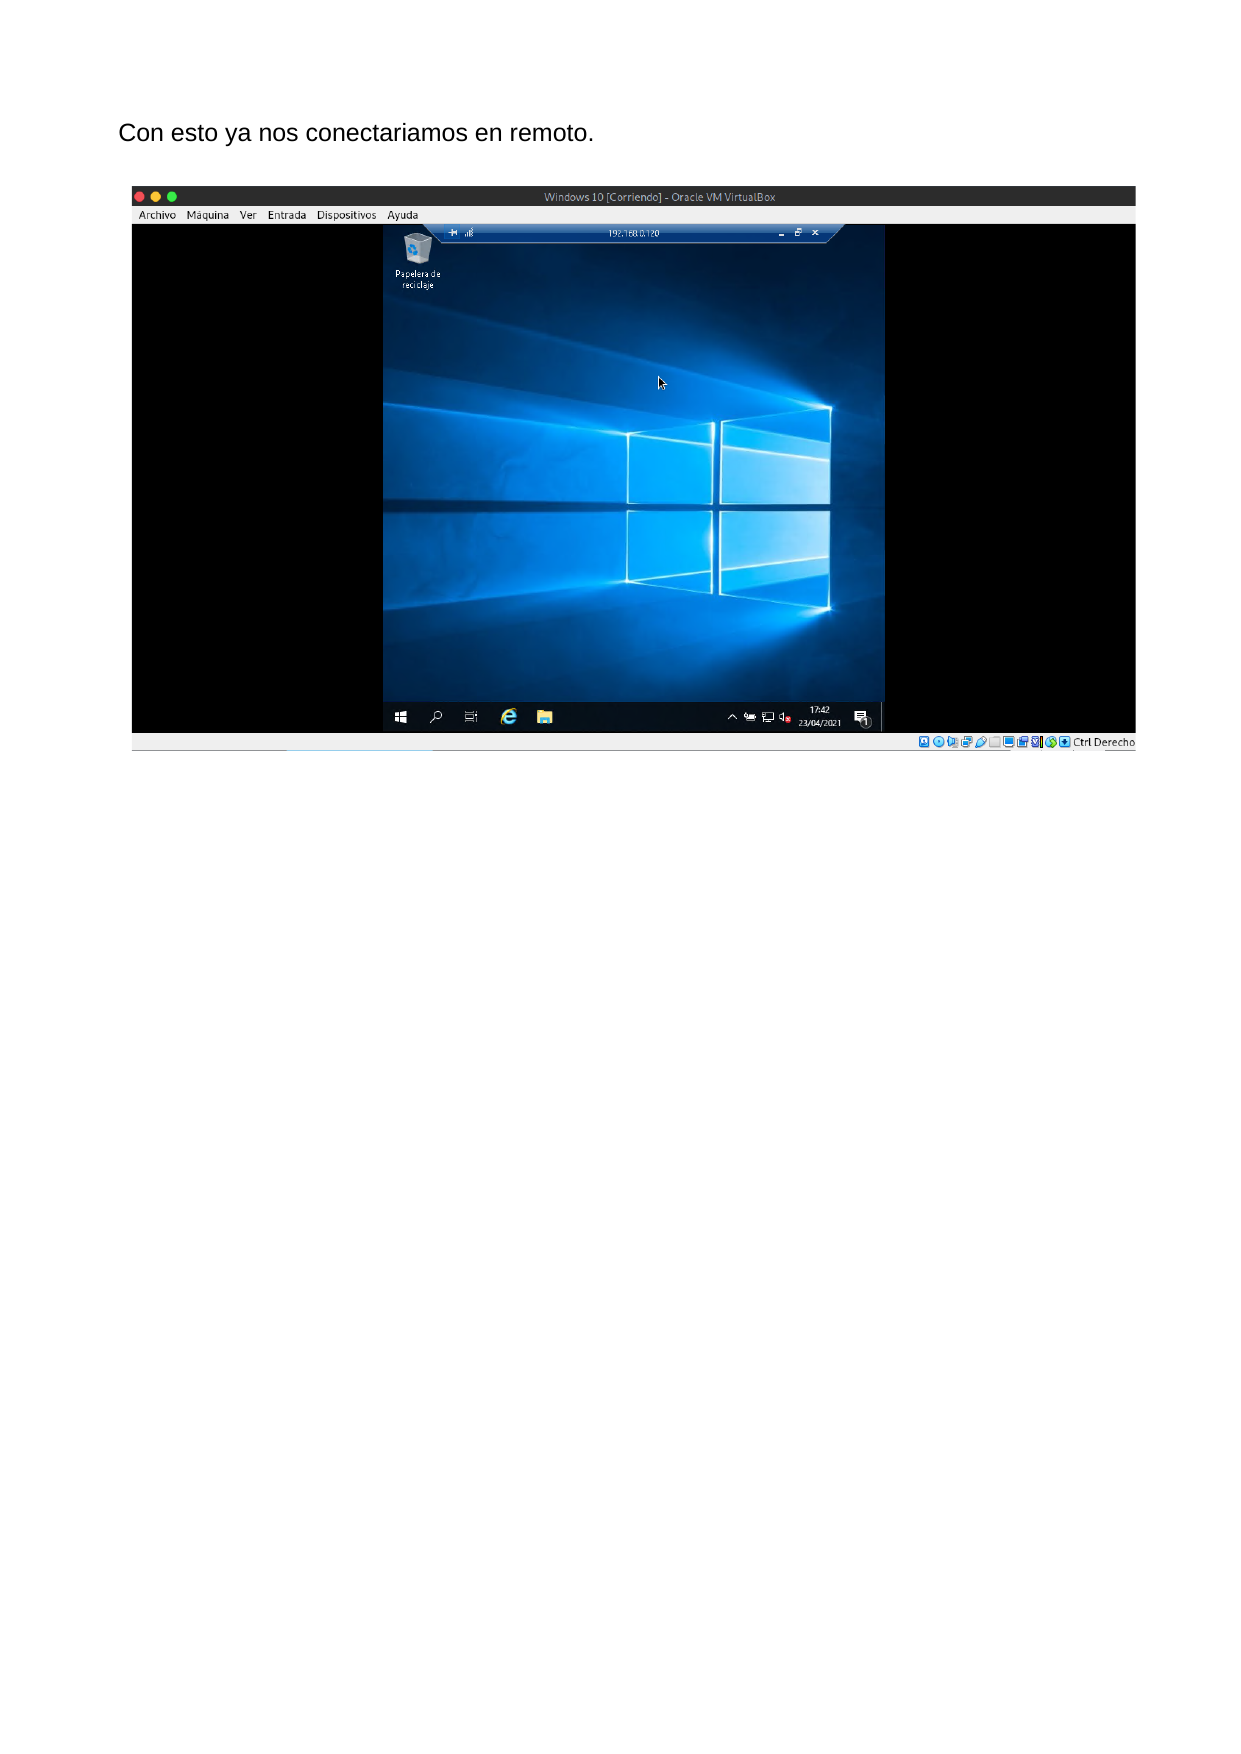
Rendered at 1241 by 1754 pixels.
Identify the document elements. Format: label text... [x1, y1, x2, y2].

text Con esto ya nos conectariamos en remoto. [118, 118, 1122, 147]
picture [131, 186, 1136, 751]
